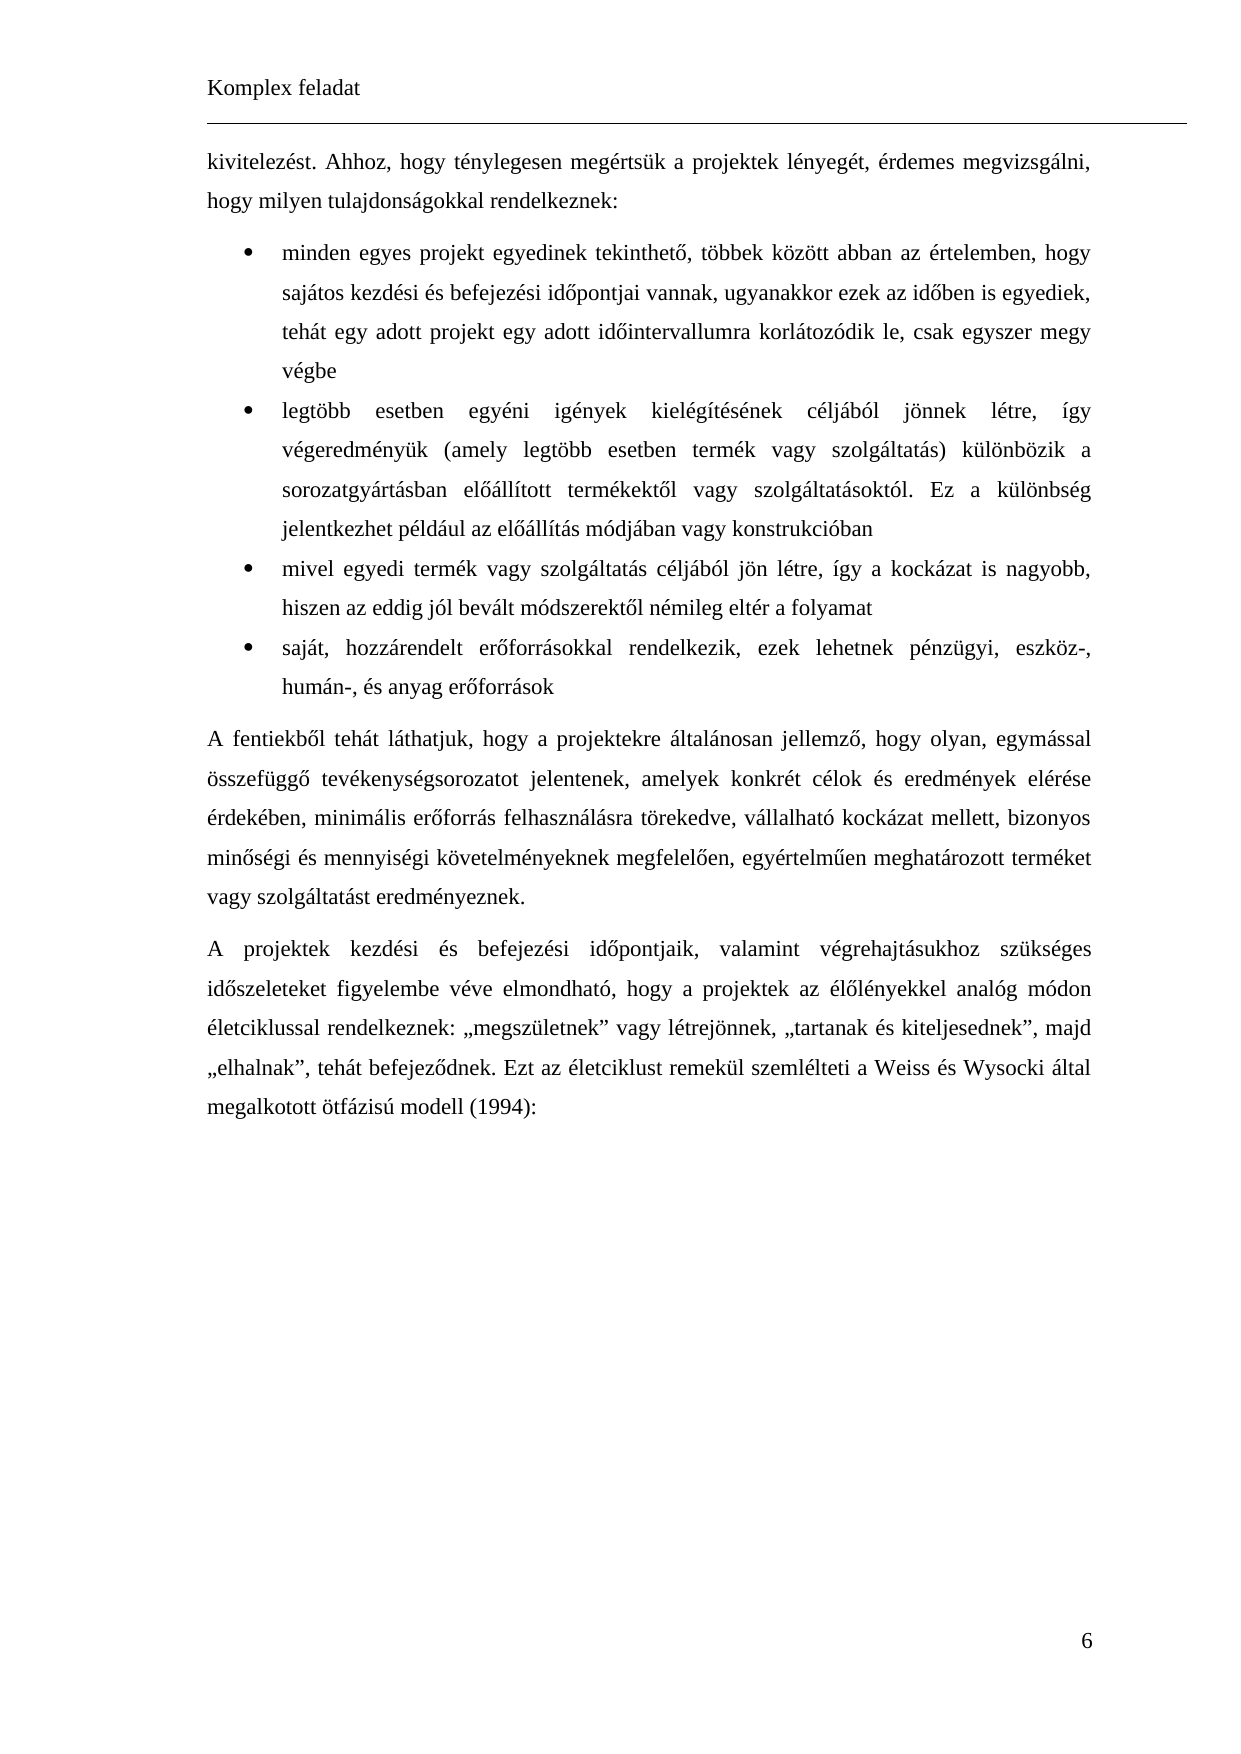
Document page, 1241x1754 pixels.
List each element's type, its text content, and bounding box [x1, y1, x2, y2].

text A projektek kezdési és befejezési időpontjaik, valamint végrehajtásukhoz szükséges időszeleteket figyelembe véve elmondható, hogy a projektek az élőlényekkel analóg módon életciklussal rendelkeznek: „megszületnek” vagy létrejönnek, „tartanak és kiteljesednek”, majd „elhalnak”, tehát befejeződnek. Ezt az életciklust remekül szemlélteti a Weiss és Wysocki által megalkotott ötfázisú modell (1994): [207, 935, 1092, 1119]
list mivel egyedi termék vagy szolgáltatás céljából jön létre, így a kockázat is nagyobb, hiszen az eddig jól bevált módszerektől némileg eltér a folyamat [244, 555, 1092, 621]
list minden egyes projekt egyedinek tekinthető, többek között abban az értelemben, hogy sajátos kezdési és befejezési időpontjai vannak, ugyanakkor ezek az időben is egyediek, tehát egy adott projekt egy adott időintervallumra korlátozódik le, csak egyszer megy végbe [244, 239, 1092, 384]
text kivitelezést. Ahhoz, hogy ténylegesen megértsük a projektek lényegét, érdemes megvizsgálni, hogy milyen tulajdonságokkal rendelkeznek: [207, 148, 1092, 213]
text A fentiekből tehát láthatjuk, hogy a projektekre általánosan jellemző, hogy olyan, egymással összefüggő tevékenységsorozatot jelentenek, amelyek konkrét célok és eredmények elérése érdekében, minimális erőforrás felhasználásra törekedve, vállalható kockázat mellett, bizonyos minőségi és mennyiségi követelményeknek megfelelően, egyértelműen meghatározott terméket vagy szolgáltatást eredményeznek. [207, 725, 1092, 910]
list legtöbb esetben egyéni igények kielégítésének céljából jönnek létre, így végeredményük (amely legtöbb esetben termék vagy szolgáltatás) különbözik a sorozatgyártásban előállított termékektől vagy szolgáltatásoktól. Ez a különbség jelentkezhet például az előállítás módjában vagy konstrukcióban [244, 397, 1092, 542]
list saját, hozzárendelt erőforrásokkal rendelkezik, ezek lehetnek pénzügyi, eszköz-, humán-, és anyag erőforrások [244, 634, 1092, 700]
